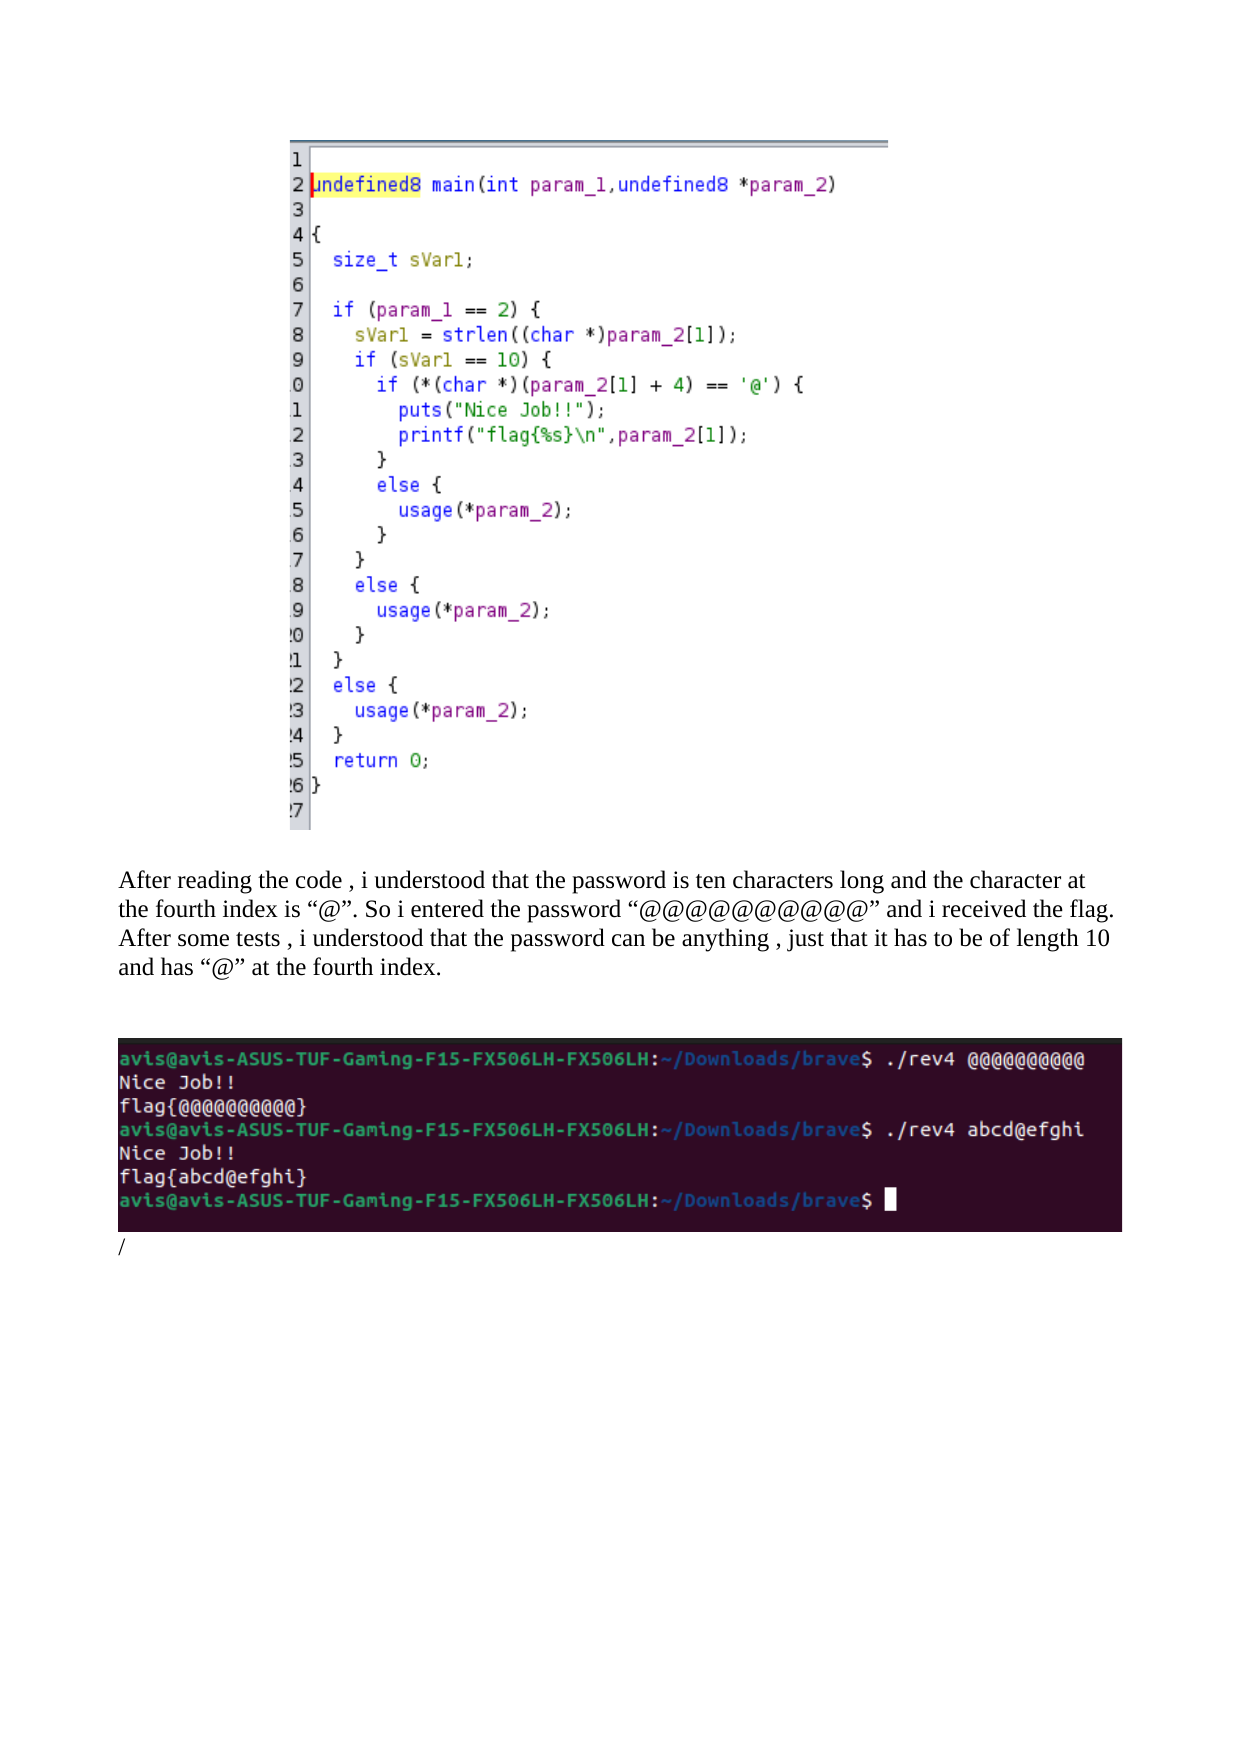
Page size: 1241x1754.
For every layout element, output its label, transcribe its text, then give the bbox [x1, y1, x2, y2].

text After reading the code , i understood that the password is ten characters long and the character at the fourth index is “@”. So i entered the password “@@@@@@@@@@” and i received the flag. [118, 866, 1122, 923]
text / [118, 1232, 1122, 1260]
picture [289, 140, 889, 830]
text After some tests , i understood that the password can be anything , just that it has to be of length 10 and has “@” at the fourth index. [118, 923, 1122, 981]
picture [118, 1038, 1123, 1232]
